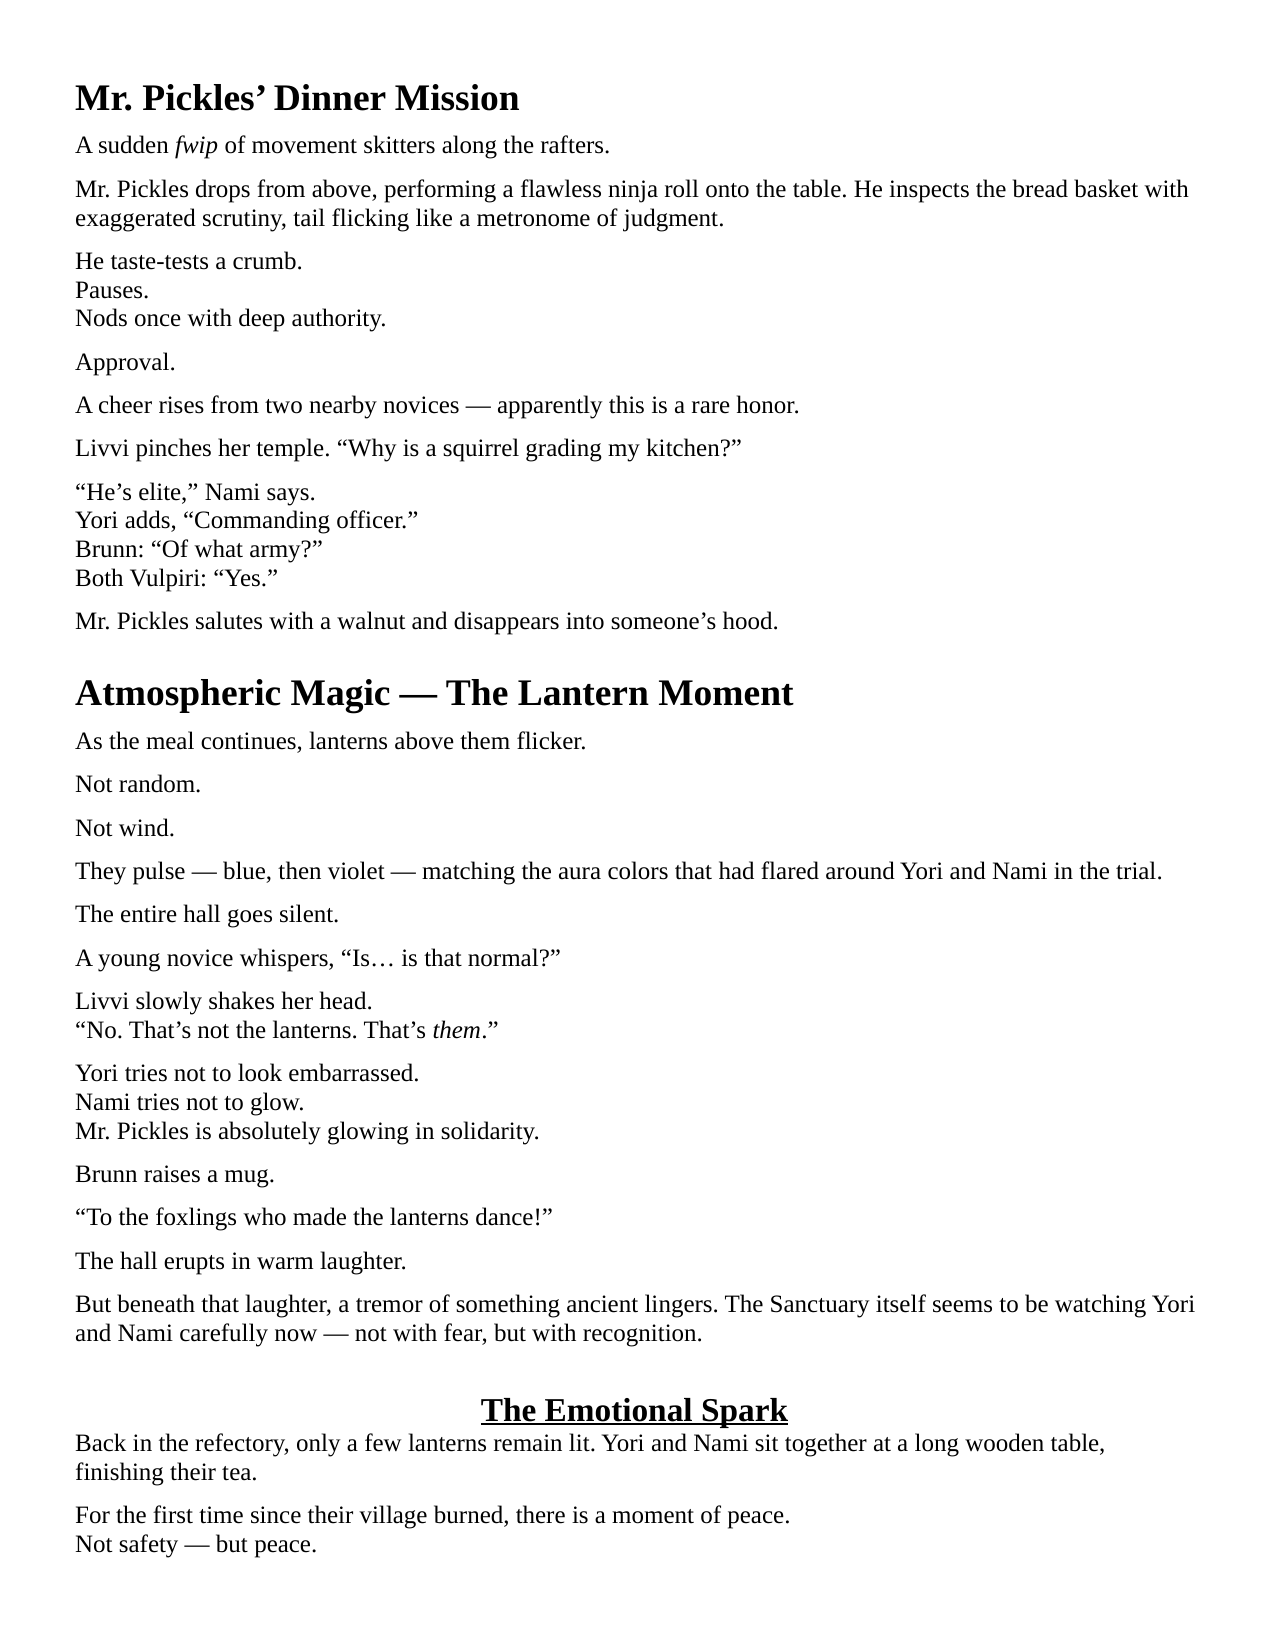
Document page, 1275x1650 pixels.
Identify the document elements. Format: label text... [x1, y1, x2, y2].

text Approval. [75, 347, 1200, 376]
text For the first time since their village burned, there is a moment of peace. Not safety — but peace. [75, 1500, 1200, 1558]
text The hall erupts in warm laughter. [75, 1246, 1200, 1274]
text He taste-tests a crumb. Pauses. Nods once with deep authority. [75, 246, 1200, 332]
text Not wind. [75, 813, 1200, 842]
text They pulse — blue, then violet — matching the aura colors that had flared around Yori and Nami in the trial. [75, 856, 1200, 885]
text Mr. Pickles drops from above, performing a flawless ninja roll onto the table. He inspects the bread basket with exaggerated scrutiny, tail flicking like a metronome of judgment. [75, 174, 1200, 231]
subtitle Mr. Pickles’ Dinner Mission [75, 75, 1200, 118]
text Livvi pinches her temple. “Why is a squirrel grading my kitchen?” [75, 433, 1200, 462]
text The entire hall goes silent. [75, 899, 1200, 928]
text “To the foxlings who made the lanterns dance!” [75, 1202, 1200, 1231]
text “He’s elite,” Nami says. Yori adds, “Commanding officer.” Brunn: “Of what army?” Both Vulpiri: “Yes.” [75, 477, 1200, 592]
text A cheer rises from two nearby novices — apparently this is a rare honor. [75, 390, 1200, 419]
text Not random. [75, 769, 1200, 798]
subtitle Atmospheric Magic — The Lantern Moment [75, 671, 1200, 714]
text Back in the refectory, only a few lanterns remain lit. Yori and Nami sit together at a long wooden table, finishing their tea. [75, 1428, 1200, 1486]
text A young novice whispers, “Is… is that normal?” [75, 943, 1200, 972]
text Yori tries not to look embarrassed. Nami tries not to glow. Mr. Pickles is absolutely glowing in solidarity. [75, 1058, 1200, 1144]
text Mr. Pickles salutes with a walnut and disappears into someone’s hood. [75, 606, 1200, 635]
text But beneath that laughter, a tremor of something ancient lingers. The Sanctuary itself seems to be watching Yori and Nami carefully now — not with fear, but with recognition. [75, 1289, 1200, 1347]
text As the meal continues, lanterns above them flicker. [75, 726, 1200, 755]
text Livvi slowly shakes her head. “No. That’s not the lanterns. That’s them.” [75, 986, 1200, 1044]
text Brunn raises a mug. [75, 1159, 1200, 1188]
text A sudden fwip of movement skitters along the rafters. [75, 131, 1200, 159]
text The Emotional Spark [75, 1361, 1200, 1428]
